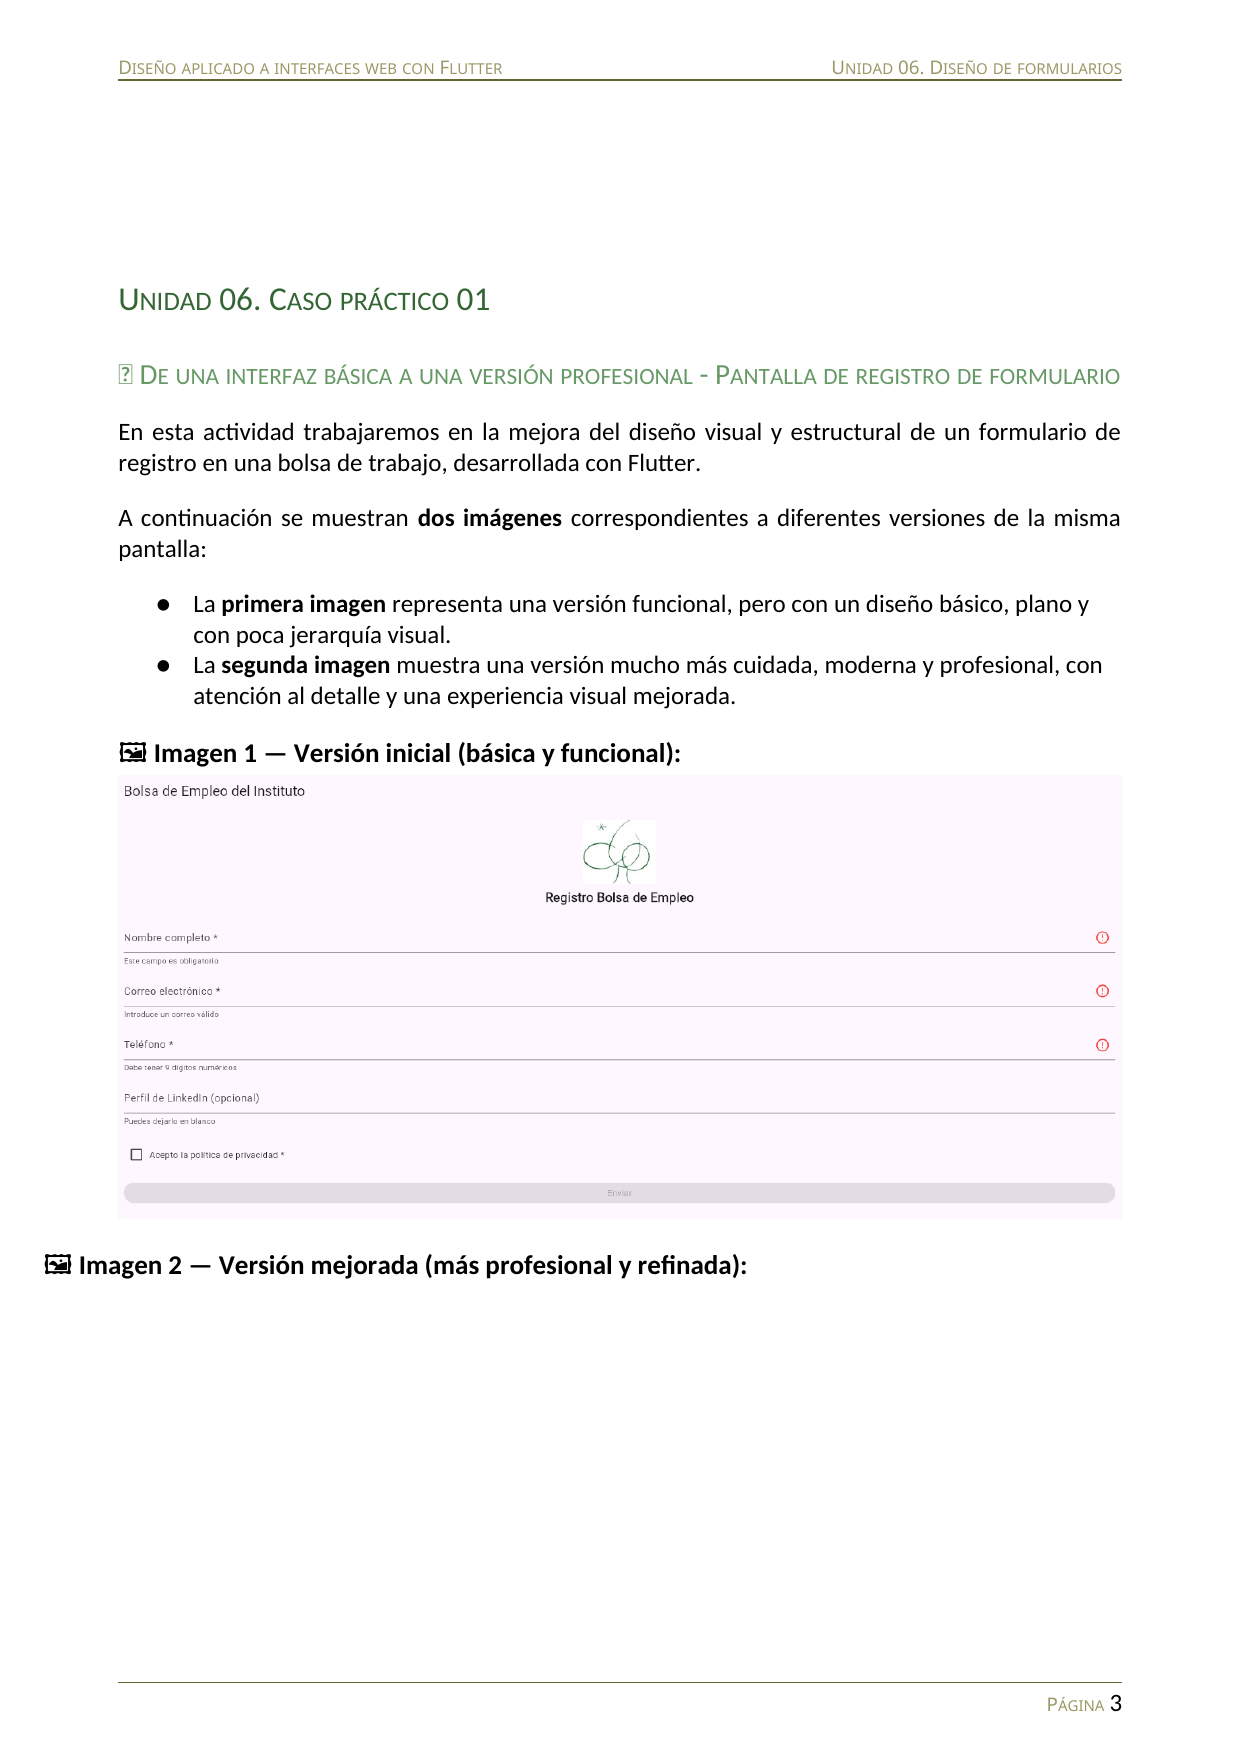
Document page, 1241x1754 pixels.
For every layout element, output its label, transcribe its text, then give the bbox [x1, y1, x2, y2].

subtitle 📝 De una interfaz básica a una versión profesional - Pantalla de registro de formulario [118, 356, 1122, 392]
list La segunda imagen muestra una versión mucho más cuidada, moderna y profesional, con atención al detalle y una experiencia visual mejorada. [156, 650, 1122, 711]
subtitle 🖼️ Imagen 2 — Versión mejorada (más profesional y refinada): [43, 1248, 1122, 1281]
text En esta actividad trabajaremos en la mejora del diseño visual y estructural de un formulario de registro en una bolsa de trabajo, desarrollada con Flutter. [118, 417, 1122, 478]
text Unidad 06. Caso práctico 01 [118, 278, 1122, 318]
picture [118, 775, 1122, 1219]
text 🖼️ Imagen 1 — Versión inicial (básica y funcional): [118, 736, 1122, 769]
text A continuación se muestran dos imágenes correspondientes a diferentes versiones de la misma pantalla: [118, 503, 1122, 564]
list La primera imagen representa una versión funcional, pero con un diseño básico, plano y con poca jerarquía visual. [156, 589, 1122, 650]
